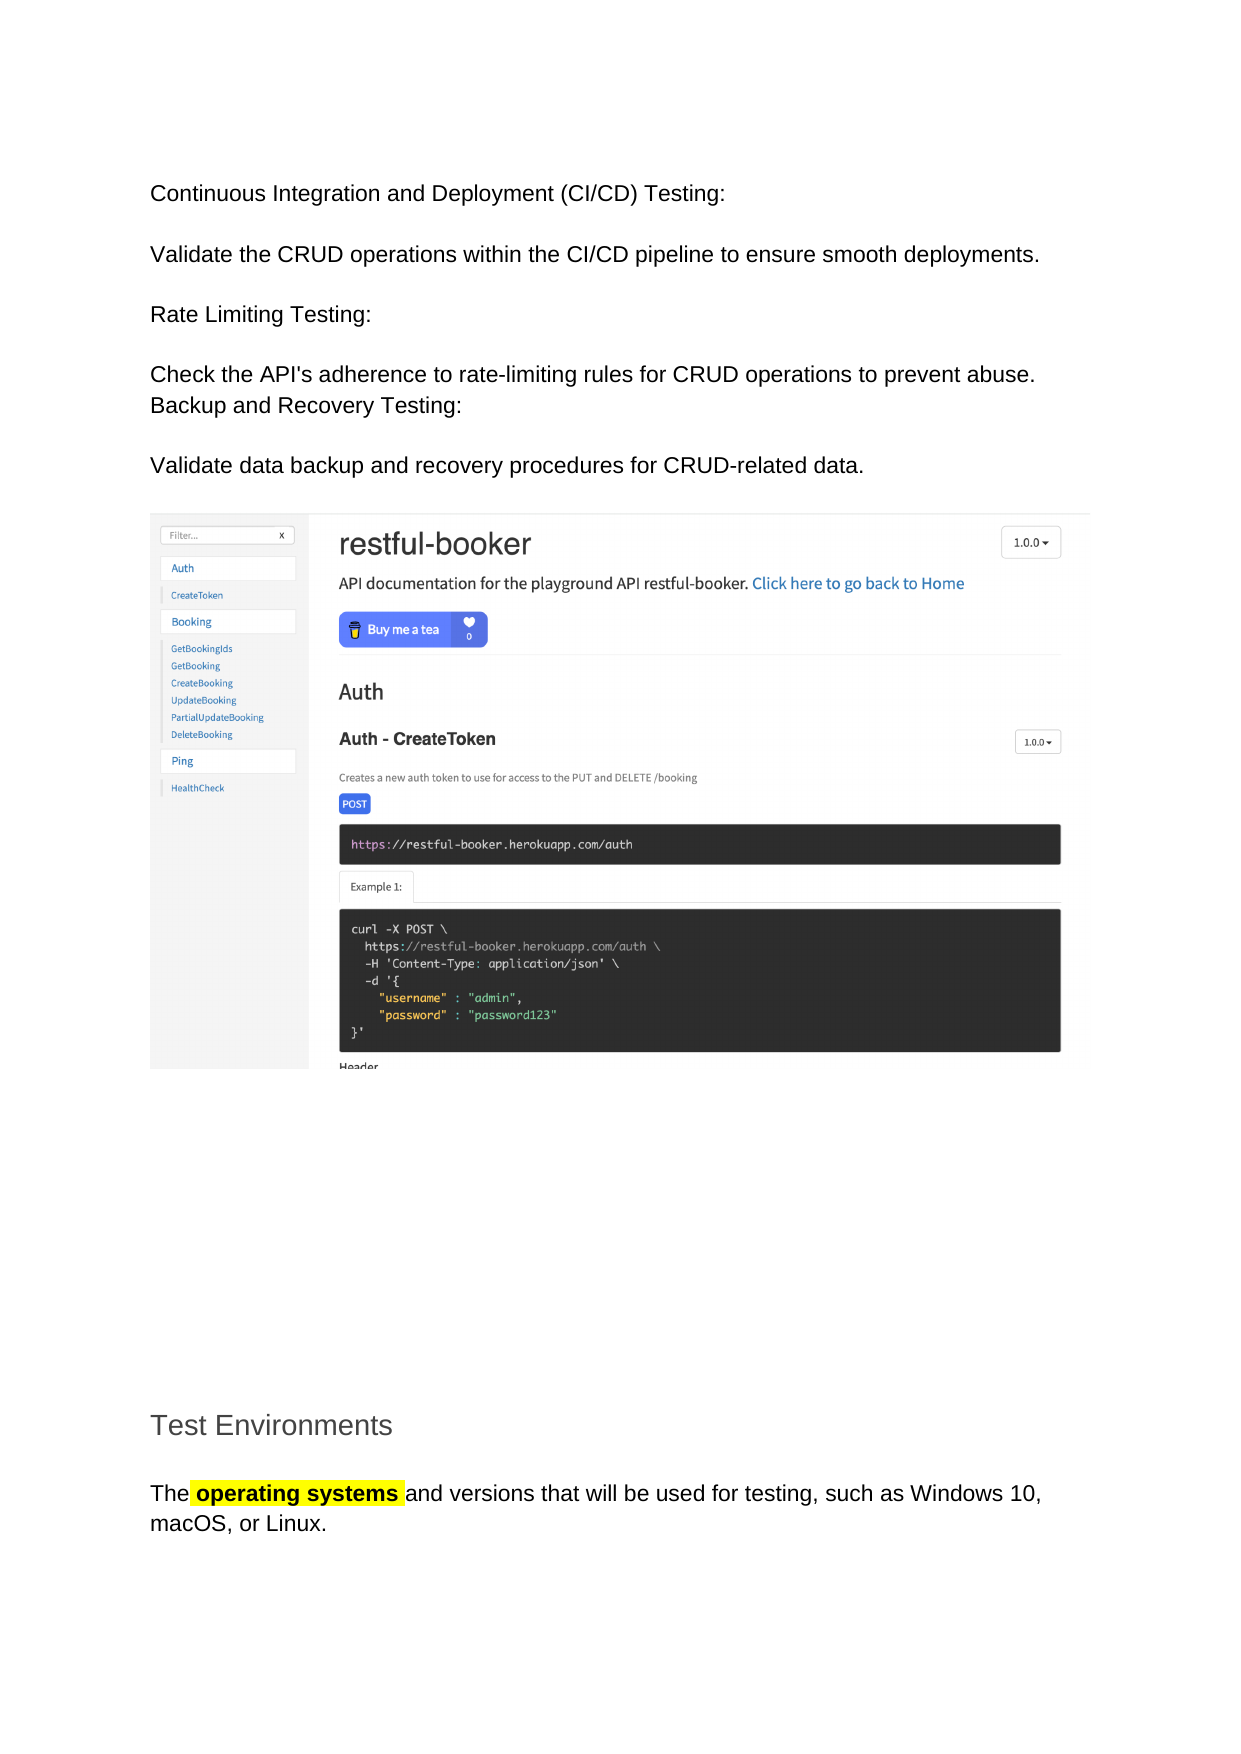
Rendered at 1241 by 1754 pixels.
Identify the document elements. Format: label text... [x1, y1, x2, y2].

text Validate data backup and recovery procedures for CRUD-related data. [150, 452, 1090, 478]
text Check the API's adherence to rate-limiting rules for CRUD operations to prevent abuse. [150, 361, 1090, 388]
subtitle Test Environments [150, 1408, 1090, 1442]
text Backup and Recovery Testing: [150, 392, 1090, 418]
picture [150, 512, 1091, 1069]
text Continuous Integration and Deployment (CI/CD) Testing: [150, 180, 1090, 207]
text Validate the CRUD operations within the CI/CD pipeline to ensure smooth deployments. [150, 241, 1090, 267]
text Rate Limiting Testing: [150, 301, 1090, 327]
text The operating systems and versions that will be used for testing, such as Windows 10, macOS, or Linux. [150, 1480, 1090, 1537]
